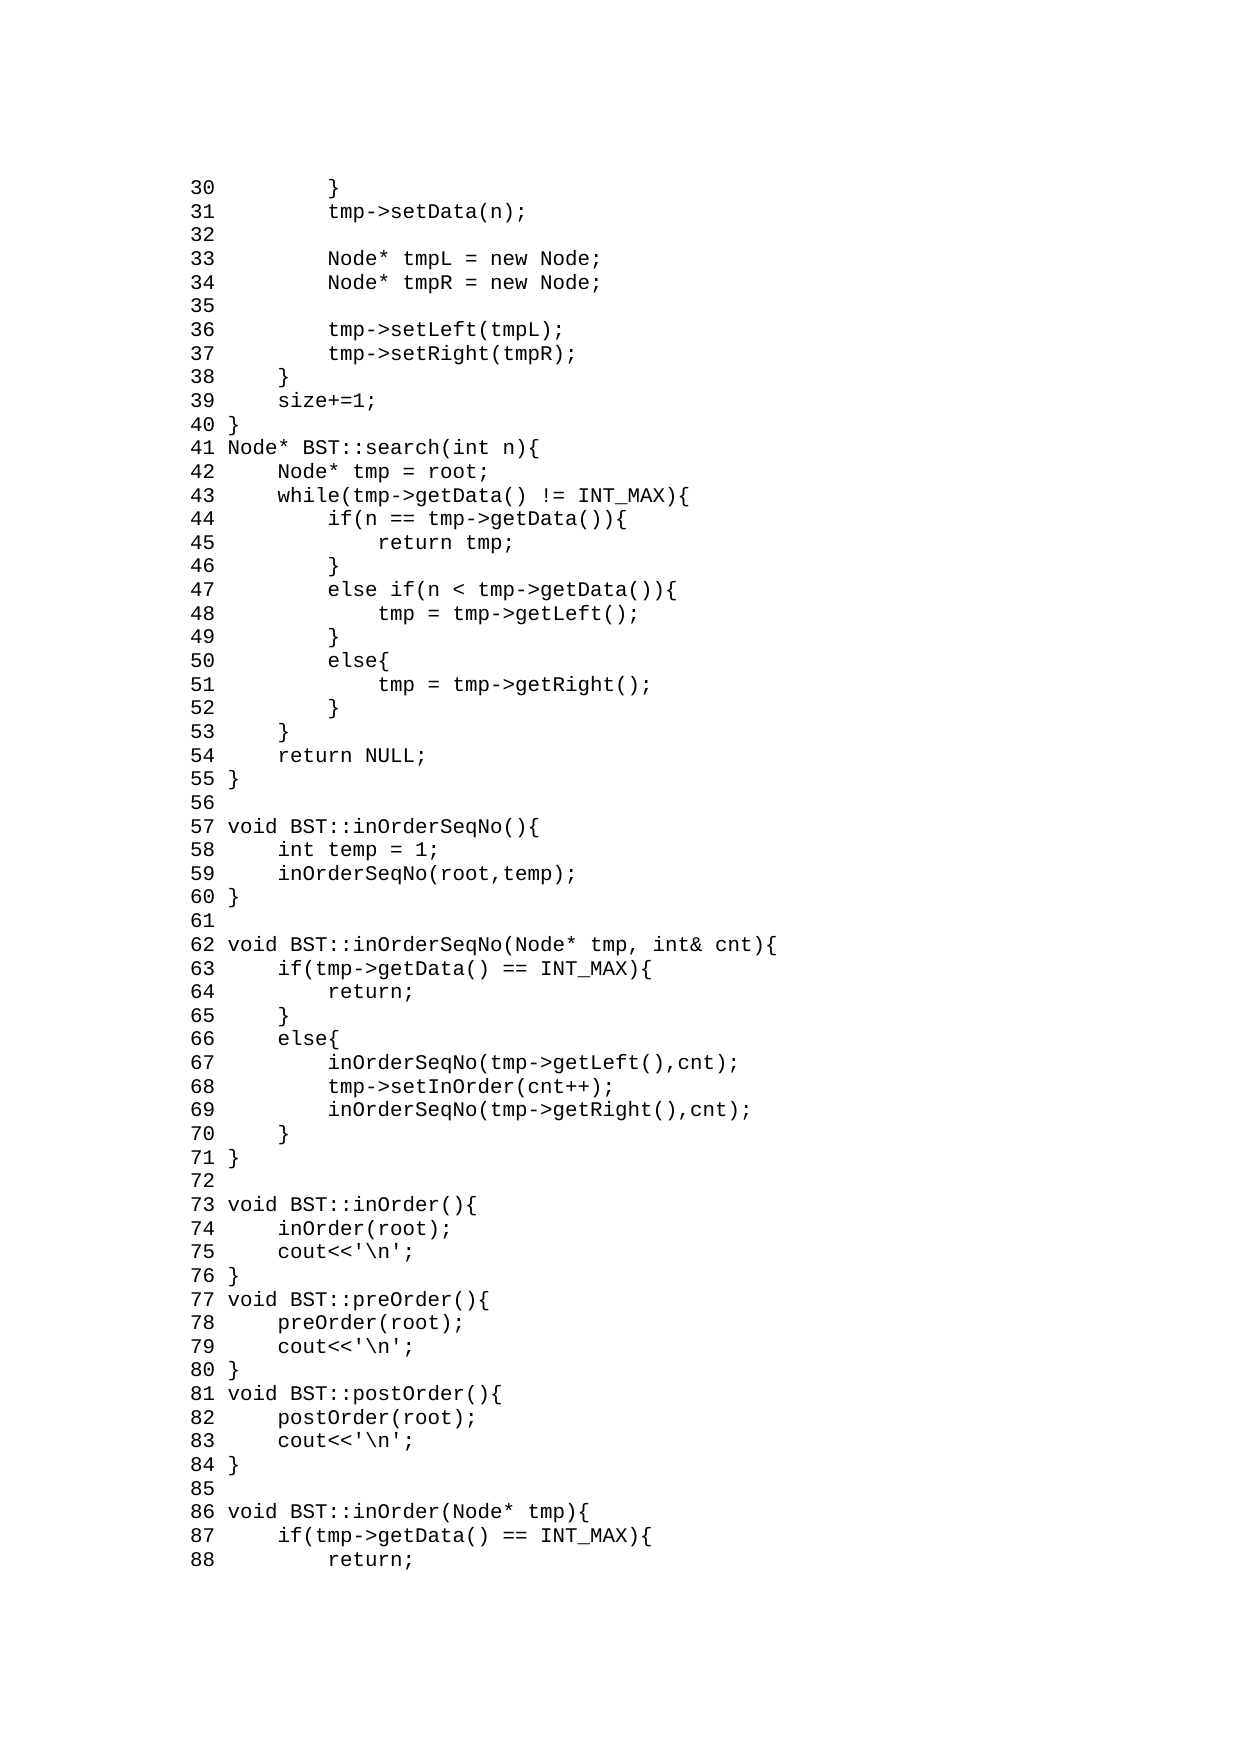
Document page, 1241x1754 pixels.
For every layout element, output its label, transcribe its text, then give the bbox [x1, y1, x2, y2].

text 32 [177, 224, 1122, 248]
text 81 void BST::postOrder(){ [177, 1383, 1122, 1407]
text 87 if(tmp->getData() == INT_MAX){ [177, 1525, 1122, 1549]
text 85 [177, 1478, 1122, 1501]
text 54 return NULL; [177, 745, 1122, 768]
text 59 inOrderSeqNo(root,temp); [177, 863, 1122, 887]
text 45 return tmp; [177, 532, 1122, 556]
text 48 tmp = tmp->getLeft(); [177, 603, 1122, 626]
text 88 return; [177, 1549, 1122, 1572]
text 73 void BST::inOrder(){ [177, 1194, 1122, 1218]
text 51 tmp = tmp->getRight(); [177, 674, 1122, 697]
text 65 } [177, 1005, 1122, 1028]
text 80 } [177, 1359, 1122, 1383]
text 58 int temp = 1; [177, 839, 1122, 863]
text 49 } [177, 626, 1122, 650]
text 55 } [177, 768, 1122, 792]
text 77 void BST::preOrder(){ [177, 1288, 1122, 1312]
text 69 inOrderSeqNo(tmp->getRight(),cnt); [177, 1099, 1122, 1123]
text 31 tmp->setData(n); [177, 201, 1122, 224]
text 52 } [177, 697, 1122, 721]
text 60 } [177, 887, 1122, 910]
text 53 } [177, 721, 1122, 745]
text 35 [177, 295, 1122, 319]
text 66 else{ [177, 1028, 1122, 1052]
text 71 } [177, 1147, 1122, 1170]
text 39 size+=1; [177, 390, 1122, 414]
text 62 void BST::inOrderSeqNo(Node* tmp, int& cnt){ [177, 934, 1122, 957]
text 61 [177, 910, 1122, 934]
text 79 cout<<'\n'; [177, 1336, 1122, 1359]
text 34 Node* tmpR = new Node; [177, 272, 1122, 295]
text 37 tmp->setRight(tmpR); [177, 343, 1122, 366]
text 56 [177, 792, 1122, 816]
text 38 } [177, 366, 1122, 390]
text 50 else{ [177, 650, 1122, 674]
text 46 } [177, 556, 1122, 579]
text 42 Node* tmp = root; [177, 461, 1122, 484]
text 44 if(n == tmp->getData()){ [177, 508, 1122, 532]
text 76 } [177, 1265, 1122, 1288]
text 70 } [177, 1123, 1122, 1147]
text 57 void BST::inOrderSeqNo(){ [177, 816, 1122, 839]
text 75 cout<<'\n'; [177, 1241, 1122, 1265]
text 33 Node* tmpL = new Node; [177, 248, 1122, 272]
text 83 cout<<'\n'; [177, 1430, 1122, 1454]
text 74 inOrder(root); [177, 1218, 1122, 1241]
text 30 } [177, 177, 1122, 201]
text 41 Node* BST::search(int n){ [177, 437, 1122, 461]
text 67 inOrderSeqNo(tmp->getLeft(),cnt); [177, 1052, 1122, 1076]
text 84 } [177, 1454, 1122, 1478]
text 63 if(tmp->getData() == INT_MAX){ [177, 957, 1122, 981]
text 64 return; [177, 981, 1122, 1005]
text 36 tmp->setLeft(tmpL); [177, 319, 1122, 343]
text 82 postOrder(root); [177, 1407, 1122, 1430]
text 72 [177, 1170, 1122, 1194]
text 86 void BST::inOrder(Node* tmp){ [177, 1501, 1122, 1525]
text 78 preOrder(root); [177, 1312, 1122, 1336]
text 47 else if(n < tmp->getData()){ [177, 579, 1122, 603]
text 68 tmp->setInOrder(cnt++); [177, 1076, 1122, 1099]
text 40 } [177, 414, 1122, 437]
text 43 while(tmp->getData() != INT_MAX){ [177, 484, 1122, 508]
